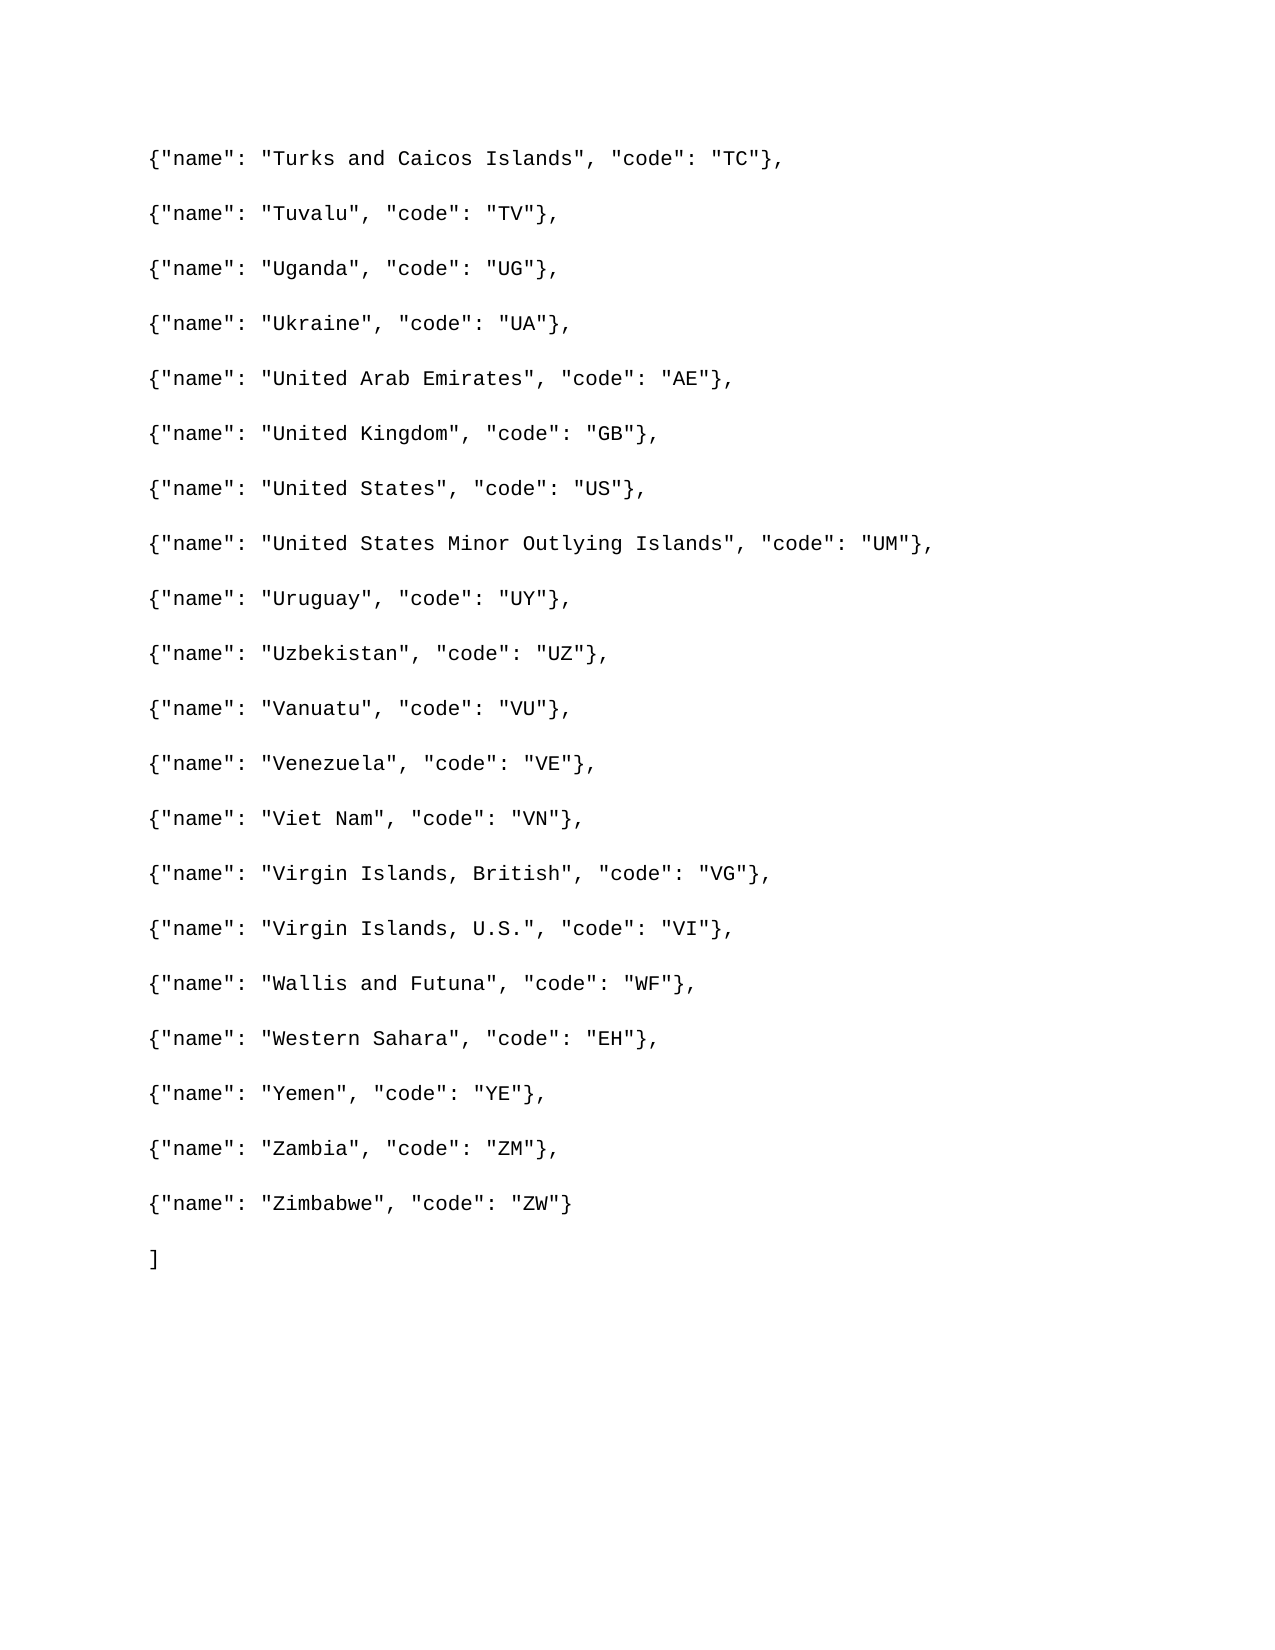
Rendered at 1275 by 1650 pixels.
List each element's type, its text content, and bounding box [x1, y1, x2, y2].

text {"name": "Ukraine", "code": "UA"}, [148, 313, 1127, 336]
text {"name": "Uzbekistan", "code": "UZ"}, [148, 643, 1127, 666]
text {"name": "Uganda", "code": "UG"}, [148, 258, 1127, 281]
text {"name": "Virgin Islands, British", "code": "VG"}, [148, 863, 1127, 886]
text {"name": "Viet Nam", "code": "VN"}, [148, 808, 1127, 831]
text {"name": "Wallis and Futuna", "code": "WF"}, [148, 973, 1127, 996]
text {"name": "Yemen", "code": "YE"}, [148, 1083, 1127, 1106]
text {"name": "United States Minor Outlying Islands", "code": "UM"}, [148, 533, 1127, 556]
text {"name": "Vanuatu", "code": "VU"}, [148, 698, 1127, 721]
text {"name": "Virgin Islands, U.S.", "code": "VI"}, [148, 918, 1127, 941]
text {"name": "United States", "code": "US"}, [148, 478, 1127, 501]
text ] [148, 1248, 1127, 1271]
text {"name": "Western Sahara", "code": "EH"}, [148, 1028, 1127, 1051]
text {"name": "Zimbabwe", "code": "ZW"} [148, 1193, 1127, 1216]
text {"name": "Tuvalu", "code": "TV"}, [148, 203, 1127, 226]
text {"name": "United Kingdom", "code": "GB"}, [148, 423, 1127, 446]
text {"name": "Zambia", "code": "ZM"}, [148, 1138, 1127, 1161]
text {"name": "Uruguay", "code": "UY"}, [148, 588, 1127, 611]
text {"name": "Turks and Caicos Islands", "code": "TC"}, [148, 148, 1127, 171]
text {"name": "United Arab Emirates", "code": "AE"}, [148, 368, 1127, 391]
text {"name": "Venezuela", "code": "VE"}, [148, 753, 1127, 776]
